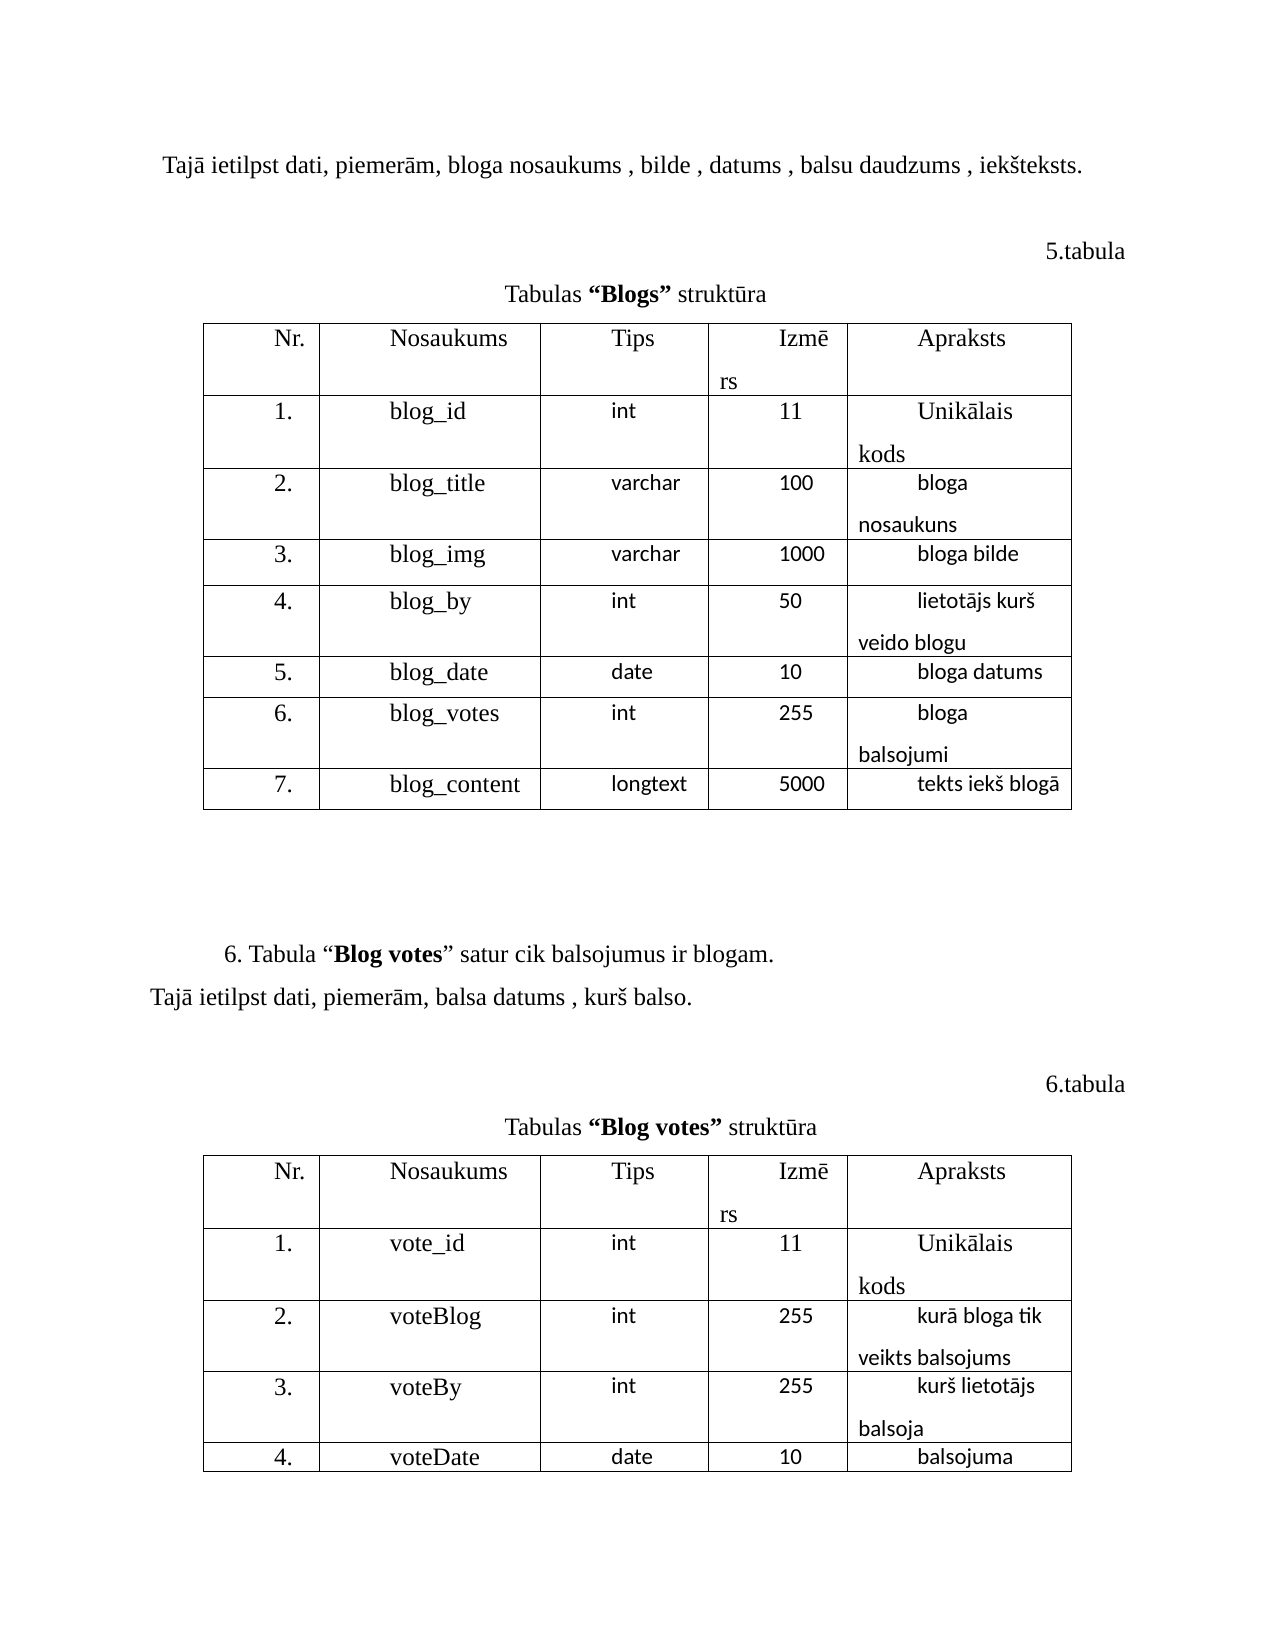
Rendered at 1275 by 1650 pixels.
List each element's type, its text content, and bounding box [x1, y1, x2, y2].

table_cell tekts iekš blogā [848, 769, 1071, 809]
table_cell blog_content [320, 769, 540, 809]
table_cell 2. [204, 1301, 319, 1371]
table_cell date [541, 1443, 708, 1471]
table_cell Unikālais kods [848, 396, 1071, 468]
table_cell lietotājs kurš veido blogu [848, 586, 1071, 656]
table_cell blog_title [320, 469, 540, 538]
table_cell 11 [709, 1229, 847, 1300]
table_cell int [541, 1301, 708, 1371]
table_cell 50 [709, 586, 847, 656]
table_cell 255 [709, 1372, 847, 1442]
table_cell date [541, 657, 708, 697]
text 6. Tabula “Blog votes” satur cik balsojumus ir blogam. Tajā ietilpst dati, piemerām, balsa datums , kurš balso. [150, 939, 1125, 1011]
text Tabulas “Blog votes” struktūra [445, 1112, 1125, 1141]
table_cell 255 [709, 1301, 847, 1371]
table_cell Unikālais kods [848, 1229, 1071, 1300]
table_cell bloga balsojumi [848, 698, 1071, 768]
table_cell voteBlog [320, 1301, 540, 1371]
table_cell int [541, 1229, 708, 1300]
table_cell int [541, 586, 708, 656]
table_header Tips [541, 1156, 708, 1228]
text Tabulas “Blogs” struktūra [445, 279, 1125, 308]
table_cell bloga nosaukuns [848, 469, 1071, 538]
table_cell 10 [709, 657, 847, 697]
table_cell blog_id [320, 396, 540, 468]
table_cell 5000 [709, 769, 847, 809]
table_cell 4. [204, 586, 319, 656]
table_header Nr. [204, 324, 319, 395]
table_header Nr. [204, 1156, 319, 1228]
table_cell varchar [541, 469, 708, 538]
table_cell 5. [204, 657, 319, 697]
table_cell varchar [541, 540, 708, 585]
table_cell int [541, 698, 708, 768]
table_cell int [541, 1372, 708, 1442]
table_header Nosaukums [320, 1156, 540, 1228]
table_cell 2. [204, 469, 319, 538]
table_cell int [541, 396, 708, 468]
table_cell voteDate [320, 1443, 540, 1471]
table_header Izmērs [709, 324, 847, 395]
table_cell blog_img [320, 540, 540, 585]
table_cell 4. [204, 1443, 319, 1471]
text 6.tabula [150, 1069, 1125, 1097]
table_cell 7. [204, 769, 319, 809]
table_cell 3. [204, 1372, 319, 1442]
table_cell kurā bloga tik veikts balsojums [848, 1301, 1071, 1371]
table_cell blog_date [320, 657, 540, 697]
table_header Nosaukums [320, 324, 540, 395]
table_cell balsojuma [848, 1443, 1071, 1471]
table_cell blog_by [320, 586, 540, 656]
table_cell kurš lietotājs balsoja [848, 1372, 1071, 1442]
table_cell 1. [204, 1229, 319, 1300]
table_header Apraksts [848, 324, 1071, 395]
table_cell 1000 [709, 540, 847, 585]
table_cell bloga datums [848, 657, 1071, 697]
table_cell 1. [204, 396, 319, 468]
text 5.tabula [150, 236, 1125, 265]
table_cell 11 [709, 396, 847, 468]
table_cell 255 [709, 698, 847, 768]
text Tajā ietilpst dati, piemerām, bloga nosaukums , bilde , datums , balsu daudzums , iekšteksts. [150, 150, 1125, 179]
table_header Tips [541, 324, 708, 395]
table_header Apraksts [848, 1156, 1071, 1228]
table_cell 100 [709, 469, 847, 538]
table_cell voteBy [320, 1372, 540, 1442]
table_cell bloga bilde [848, 540, 1071, 585]
table_cell vote_id [320, 1229, 540, 1300]
table_cell longtext [541, 769, 708, 809]
table_cell blog_votes [320, 698, 540, 768]
table_cell 3. [204, 540, 319, 585]
table_cell 6. [204, 698, 319, 768]
table_header Izmērs [709, 1156, 847, 1228]
table_cell 10 [709, 1443, 847, 1471]
